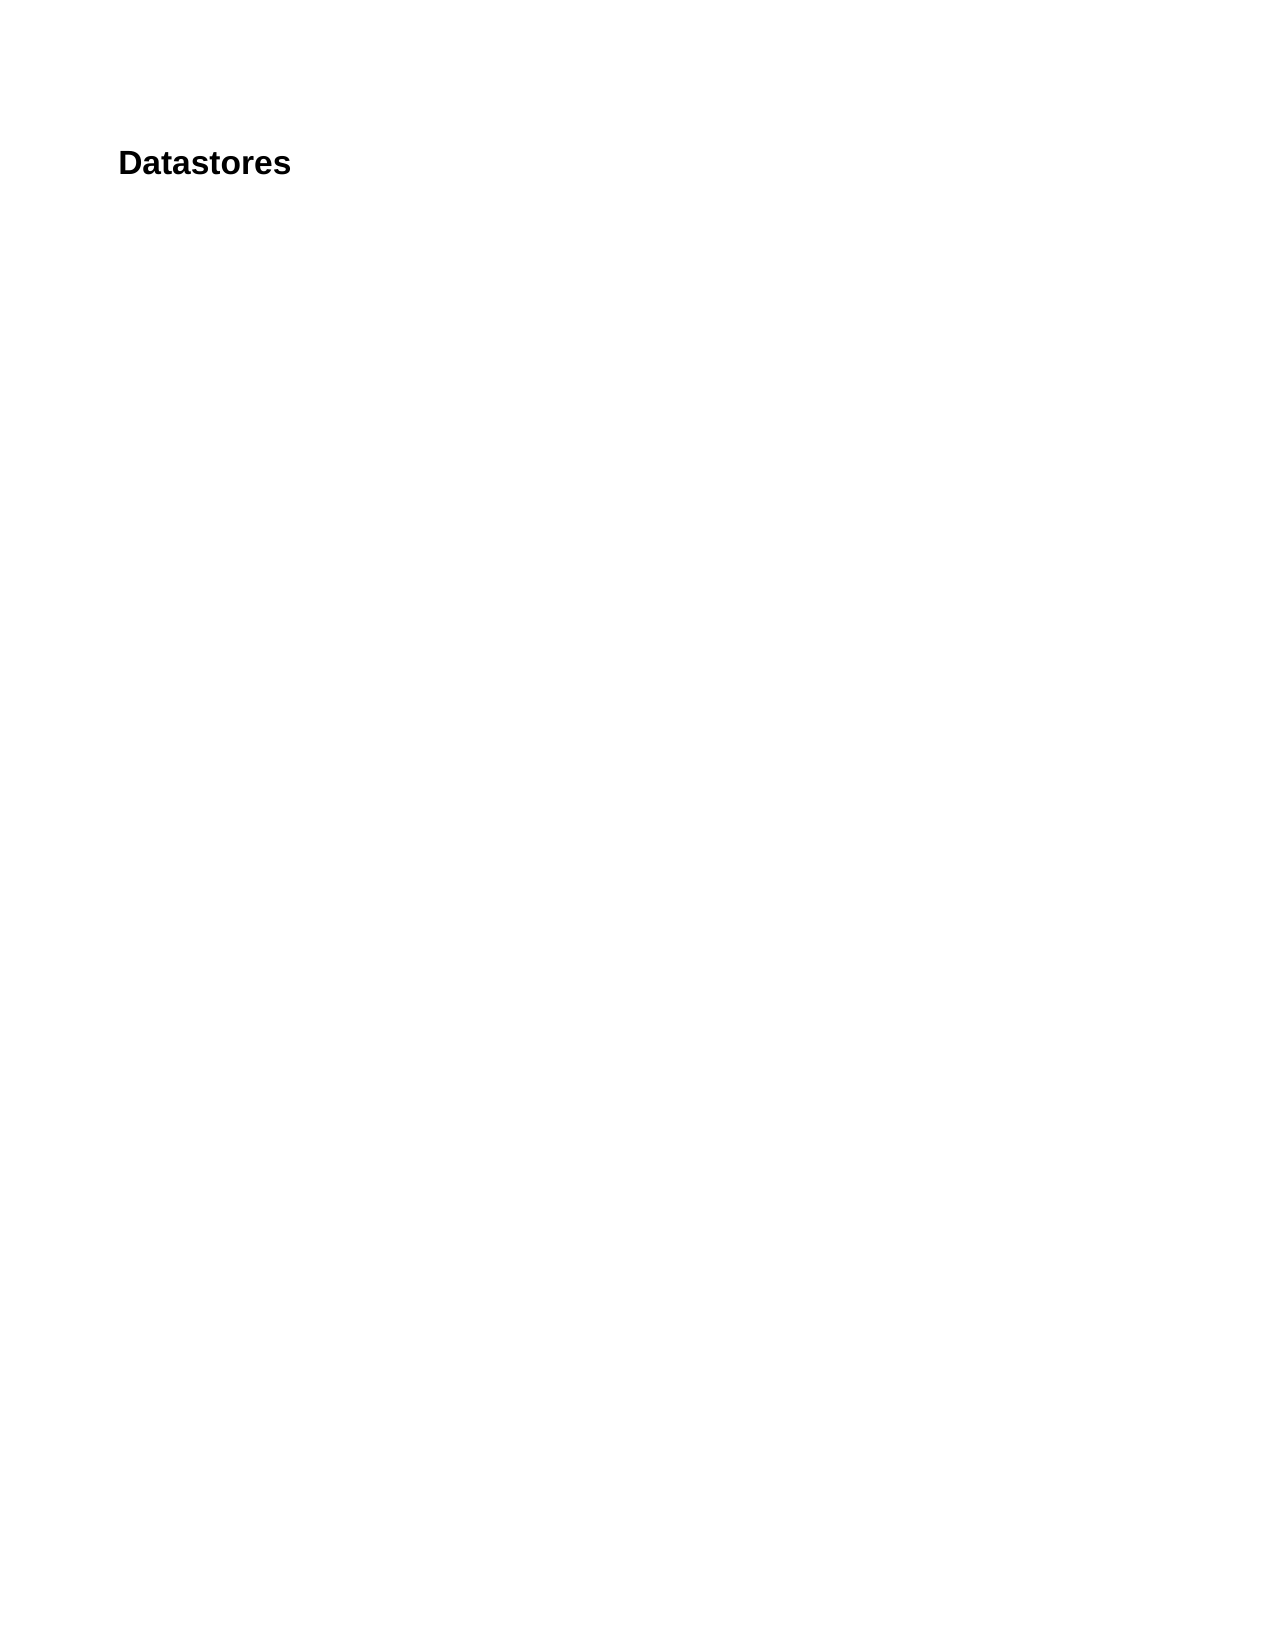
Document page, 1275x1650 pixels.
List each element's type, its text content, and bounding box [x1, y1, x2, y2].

subtitle Datastores [118, 143, 1157, 182]
